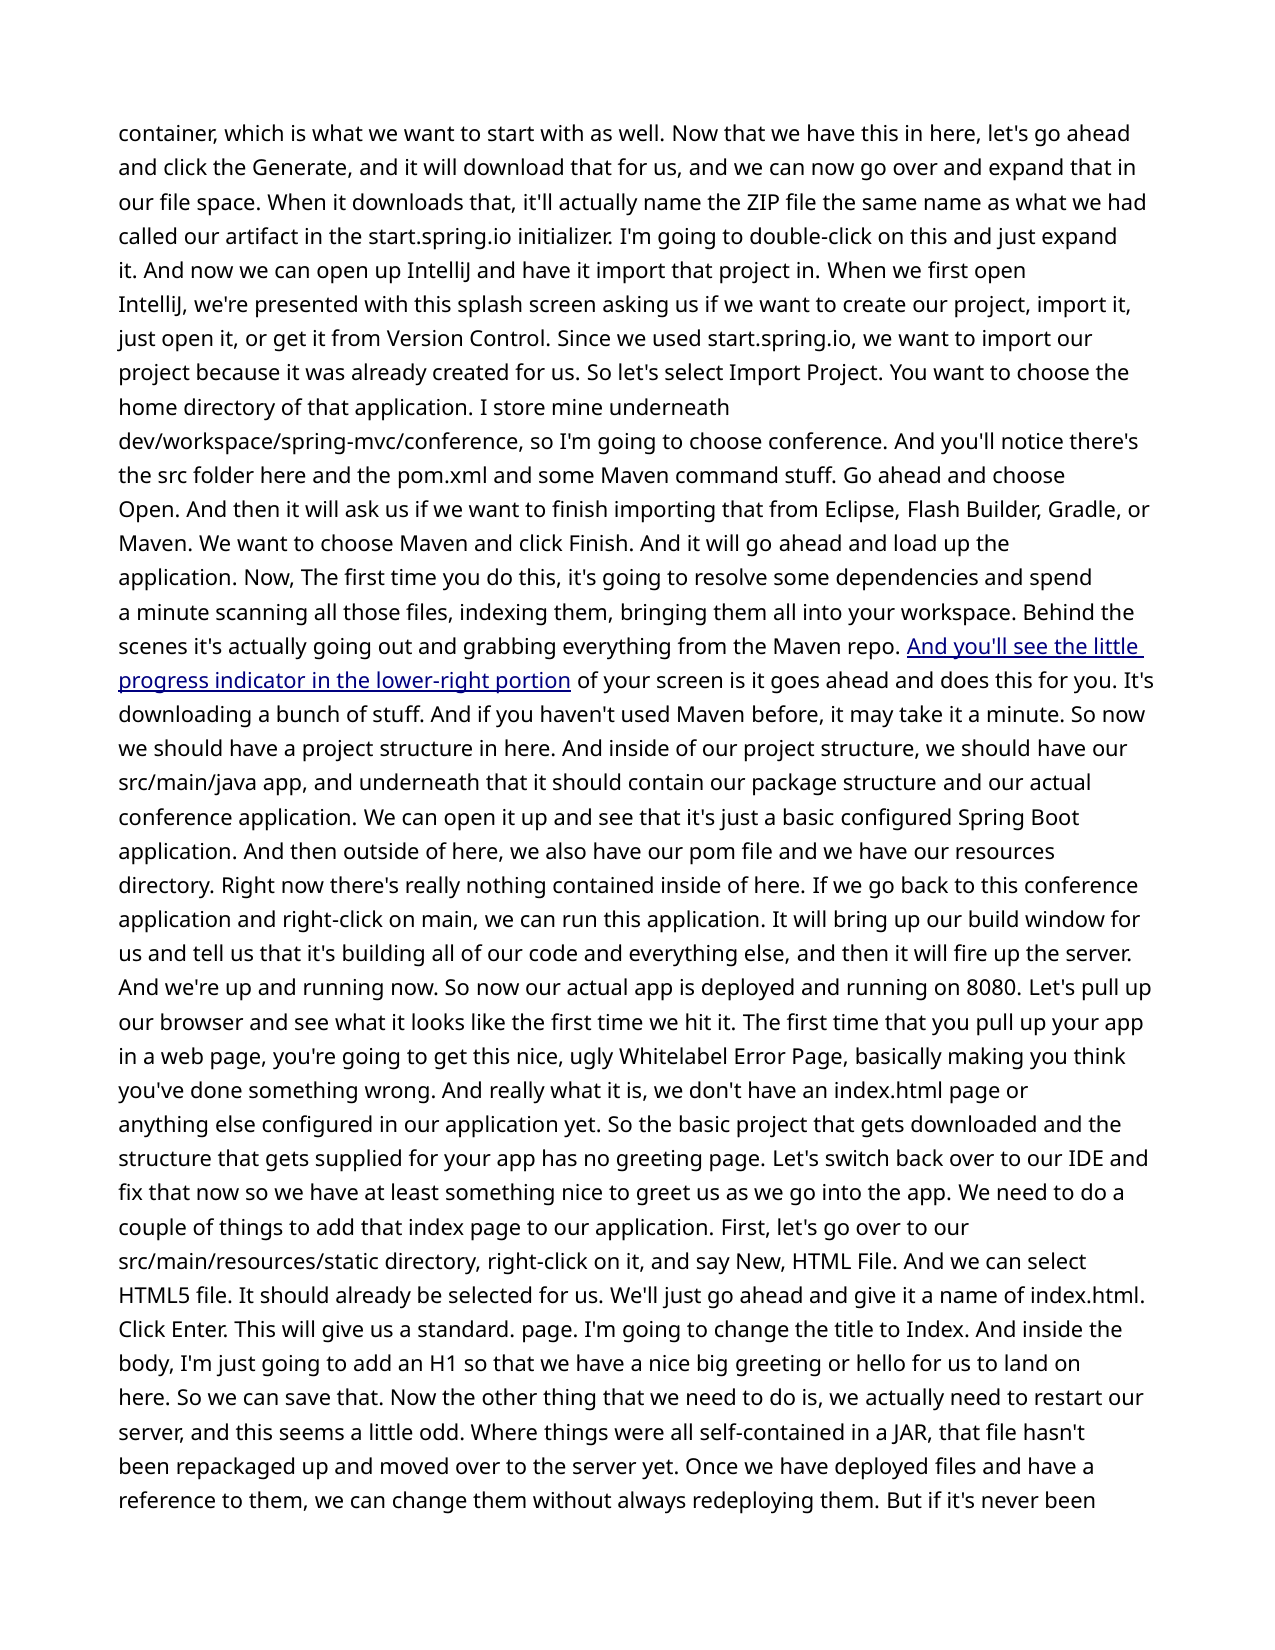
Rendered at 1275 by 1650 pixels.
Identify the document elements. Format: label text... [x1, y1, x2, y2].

text container, which is what we want to start with as well. Now that we have this in here, let's go ahead and click the Generate, and it will download that for us, and we can now go over and expand that in our file space. When it downloads that, it'll actually name the ZIP file the same name as what we had called our artifact in the start.spring.io initializer. I'm going to double‑click on this and just expand it. And now we can open up IntelliJ and have it import that project in. When we first open IntelliJ, we're presented with this splash screen asking us if we want to create our project, import it, just open it, or get it from Version Control. Since we used start.spring.io, we want to import our project because it was already created for us. So let's select Import Project. You want to choose the home directory of that application. I store mine underneath dev/workspace/spring‑mvc/conference, so I'm going to choose conference. And you'll notice there's the src folder here and the pom.xml and some Maven command stuff. Go ahead and choose Open. And then it will ask us if we want to finish importing that from Eclipse, Flash Builder, Gradle, or Maven. We want to choose Maven and click Finish. And it will go ahead and load up the application. Now, The first time you do this, it's going to resolve some dependencies and spend a minute scanning all those files, indexing them, bringing them all into your workspace. Behind the scenes it's actually going out and grabbing everything from the Maven repo. And you'll see the little progress indicator in the lower‑right portion of your screen is it goes ahead and does this for you. It's downloading a bunch of stuff. And if you haven't used Maven before, it may take it a minute. So now we should have a project structure in here. And inside of our project structure, we should have our src/main/java app, and underneath that it should contain our package structure and our actual conference application. We can open it up and see that it's just a basic configured Spring Boot application. And then outside of here, we also have our pom file and we have our resources directory. Right now there's really nothing contained inside of here. If we go back to this conference application and right‑click on main, we can run this application. It will bring up our build window for us and tell us that it's building all of our code and everything else, and then it will fire up the server. And we're up and running now. So now our actual app is deployed and running on 8080. Let's pull up our browser and see what it looks like the first time we hit it. The first time that you pull up your app in a web page, you're going to get this nice, ugly Whitelabel Error Page, basically making you think you've done something wrong. And really what it is, we don't have an index.html page or anything else configured in our application yet. So the basic project that gets downloaded and the structure that gets supplied for your app has no greeting page. Let's switch back over to our IDE and fix that now so we have at least something nice to greet us as we go into the app. We need to do a couple of things to add that index page to our application. First, let's go over to our src/main/resources/static directory, right‑click on it, and say New, HTML File. And we can select HTML5 file. It should already be selected for us. We'll just go ahead and give it a name of index.html. Click Enter. This will give us a standard. page. I'm going to change the title to Index. And inside the body, I'm just going to add an H1 so that we have a nice big greeting or hello for us to land on here. So we can save that. Now the other thing that we need to do is, we actually need to restart our server, and this seems a little odd. Where things were all self‑contained in a JAR, that file hasn't been repackaged up and moved over to the server yet. Once we have deployed files and have a reference to them, we can change them without always redeploying them. But if it's never been [118, 118, 1157, 1514]
